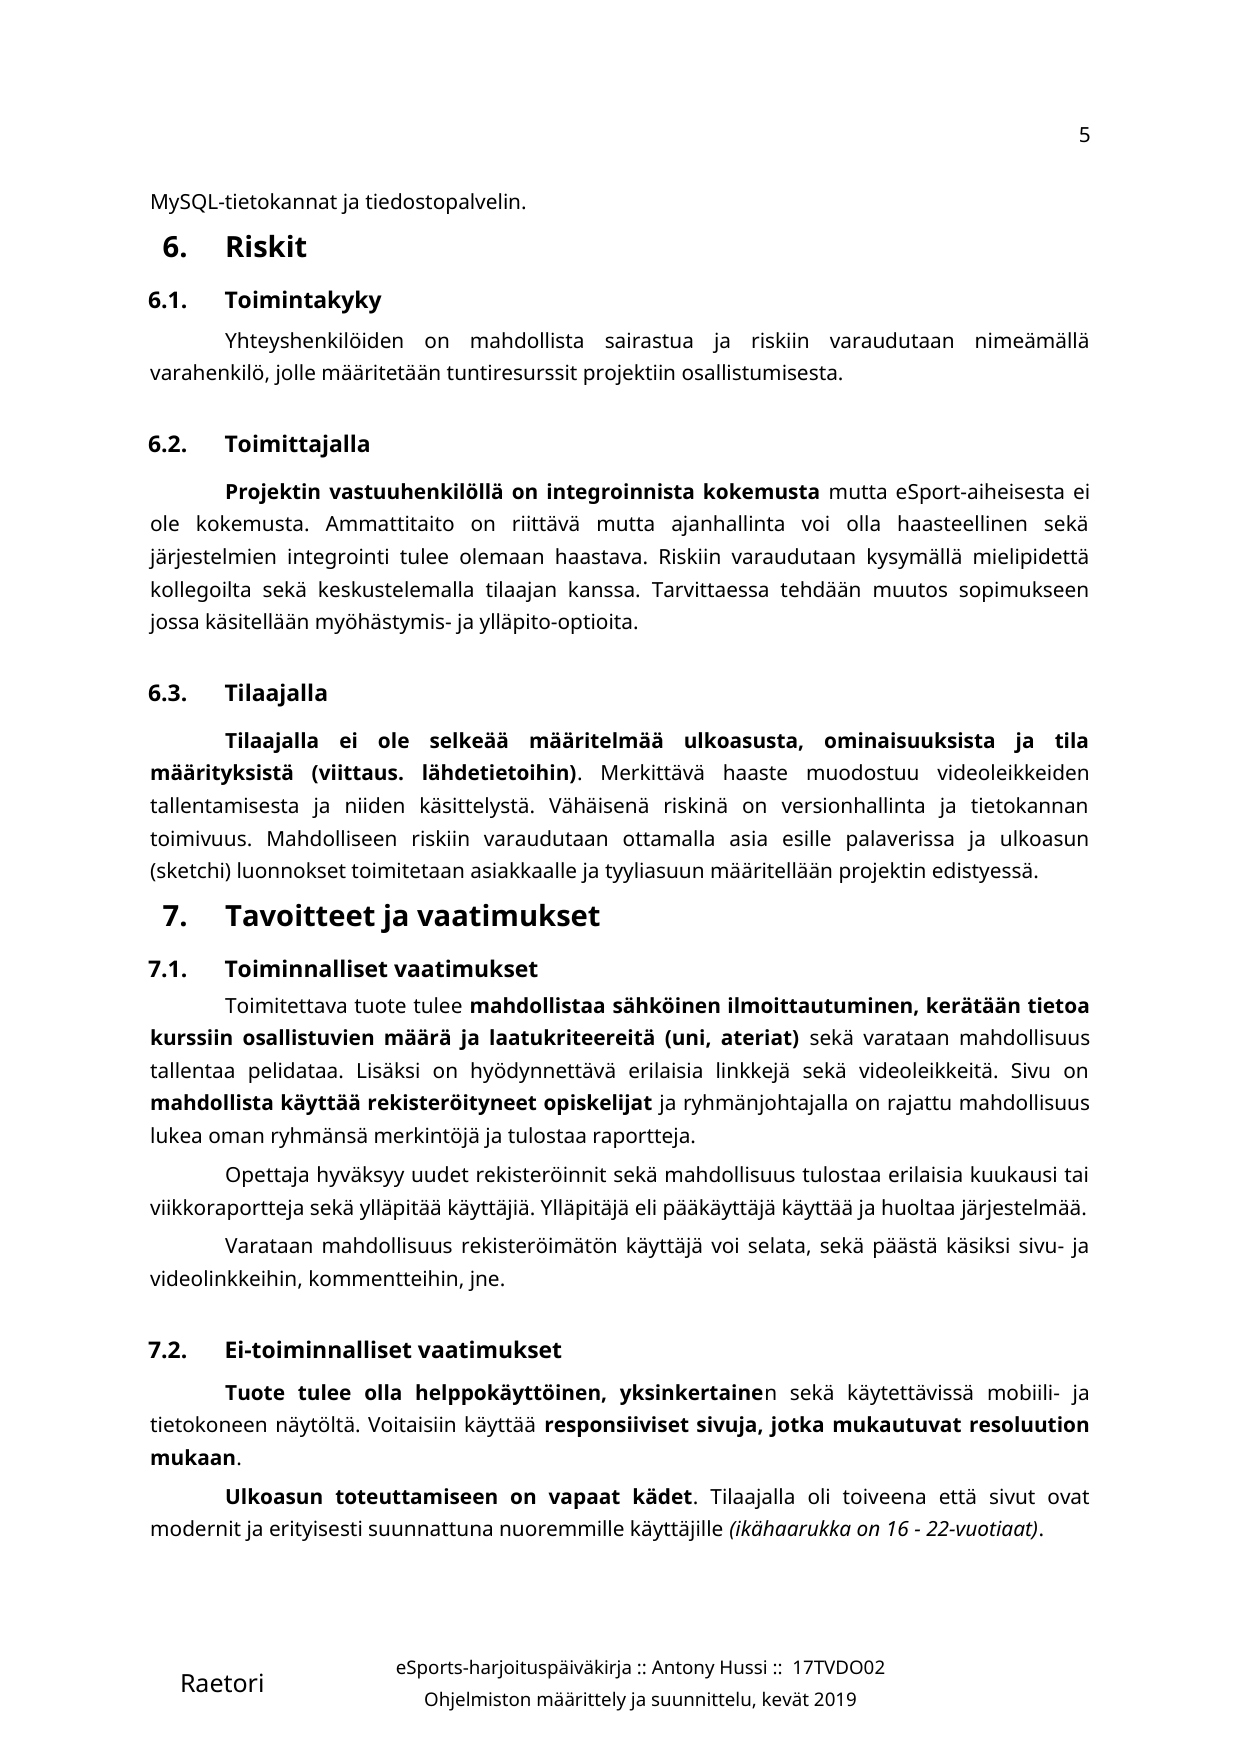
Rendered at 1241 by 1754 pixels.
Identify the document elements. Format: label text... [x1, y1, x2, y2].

text Projektin vastuuhenkilöllä on integroinnista kokemusta mutta eSport-aiheisesta ei ole kokemusta. Ammattitaito on riittävä mutta ajanhallinta voi olla haasteellinen sekä järjestelmien integrointi tulee olemaan haastava. Riskiin varaudutaan kysymällä mielipidettä kollegoilta sekä keskustelemalla tilaajan kanssa. Tarvittaessa tehdään muutos sopimukseen jossa käsitellään myöhästymis- ja ylläpito-optioita. [150, 477, 1090, 636]
text Opettaja hyväksyy uudet rekisteröinnit sekä mahdollisuus tulostaa erilaisia kuukausi tai viikkoraportteja sekä ylläpitää käyttäjiä. Ylläpitäjä eli pääkäyttäjä käyttää ja huoltaa järjestelmää. [150, 1160, 1090, 1221]
text Toimitettava tuote tulee mahdollistaa sähköinen ilmoittautuminen, kerätään tietoa kurssiin osallistuvien määrä ja laatukriteereitä (uni, ateriat) sekä varataan mahdollisuus tallentaa pelidataa. Lisäksi on hyödynnettävä erilaisia linkkejä sekä videoleikkeitä. Sivu on mahdollista käyttää rekisteröityneet opiskelijat ja ryhmänjohtajalla on rajattu mahdollisuus lukea oman ryhmänsä merkintöjä ja tulostaa raportteja. [150, 991, 1090, 1149]
text Varataan mahdollisuus rekisteröimätön käyttäjä voi selata, sekä päästä käsiksi sivu- ja videolinkkeihin, kommentteihin, jne. [150, 1231, 1090, 1292]
subtitle Ei-toiminnalliset vaatimukset [187, 1334, 1090, 1365]
subtitle Toiminnalliset vaatimukset [187, 953, 1090, 984]
text Ulkoasun toteuttamiseen on vapaat kädet. Tilaajalla oli toiveena että sivut ovat modernit ja erityisesti suunnattuna nuoremmille käyttäjille (ikähaarukka on 16 - 22-vuotiaat). [150, 1482, 1090, 1543]
text MySQL-tietokannat ja tiedostopalvelin. [150, 187, 1090, 216]
subtitle Toimittajalla [187, 428, 1090, 460]
text Tuote tulee olla helppokäyttöinen, yksinkertainen sekä käytettävissä mobiili- ja tietokoneen näytöltä. Voitaisiin käyttää responsiiviset sivuja, jotka mukautuvat resoluution mukaan. [150, 1378, 1090, 1472]
text Tilaajalla ei ole selkeää määritelmää ulkoasusta, ominaisuuksista ja tila määrityksistä (viittaus. lähdetietoihin). Merkittävä haaste muodostuu videoleikkeiden tallentamisesta ja niiden käsittelystä. Vähäisenä riskinä on versionhallinta ja tietokannan toimivuus. Mahdolliseen riskiin varaudutaan ottamalla asia esille palaverissa ja ulkoasun (sketchi) luonnokset toimitetaan asiakkaalle ja tyyliasuun määritellään projektin edistyessä. [150, 726, 1090, 885]
subtitle Riskit [187, 226, 1090, 266]
subtitle Toimintakyky [187, 283, 1090, 315]
subtitle Tilaajalla [187, 677, 1090, 709]
subtitle Tavoitteet ja vaatimukset [150, 895, 1090, 935]
text Yhteyshenkilöiden on mahdollista sairastua ja riskiin varaudutaan nimeämällä varahenkilö, jolle määritetään tuntiresurssit projektiin osallistumisesta. [150, 326, 1090, 387]
